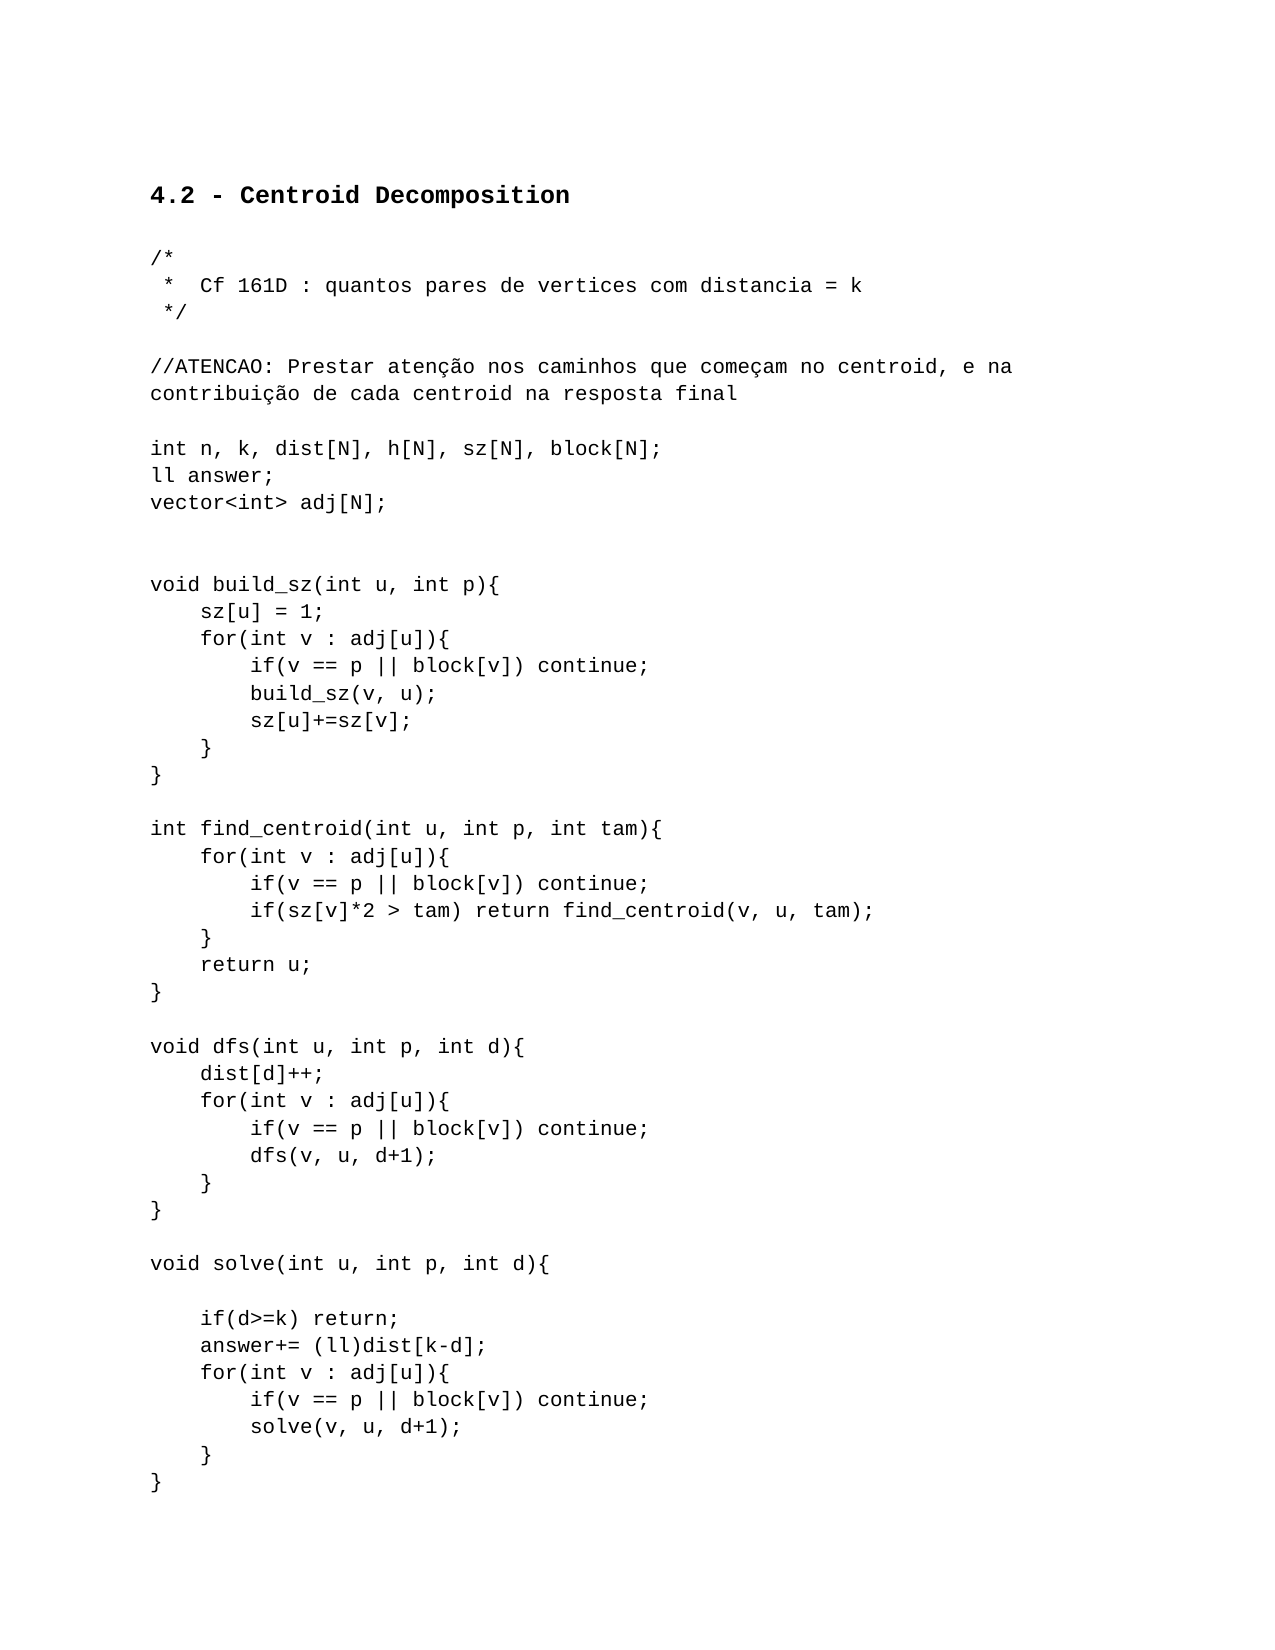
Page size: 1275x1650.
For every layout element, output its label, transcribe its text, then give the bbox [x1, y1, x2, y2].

text if(d>=k) return; [150, 1308, 1125, 1331]
text build_sz(v, u); [150, 682, 1125, 706]
text * Cf 161D : quantos pares de vertices com distancia = k [150, 275, 1125, 298]
text void build_sz(int u, int p){ [150, 574, 1125, 597]
text vector<int> adj[N]; [150, 492, 1125, 516]
text if(v == p || block[v]) continue; [150, 873, 1125, 896]
text } [150, 1172, 1125, 1196]
text dist[d]++; [150, 1063, 1125, 1087]
text } [150, 1199, 1125, 1223]
text 4.2 - Centroid Decomposition [150, 182, 1125, 211]
text answer+= (ll)dist[k-d]; [150, 1335, 1125, 1359]
text sz[u] = 1; [150, 601, 1125, 624]
text } [150, 737, 1125, 761]
text */ [150, 302, 1125, 326]
text dfs(v, u, d+1); [150, 1145, 1125, 1168]
text void solve(int u, int p, int d){ [150, 1253, 1125, 1277]
text int find_centroid(int u, int p, int tam){ [150, 818, 1125, 842]
text return u; [150, 954, 1125, 978]
text if(v == p || block[v]) continue; [150, 655, 1125, 679]
text } [150, 982, 1125, 1005]
text ll answer; [150, 465, 1125, 489]
text for(int v : adj[u]){ [150, 846, 1125, 869]
text for(int v : adj[u]){ [150, 1090, 1125, 1114]
text for(int v : adj[u]){ [150, 1362, 1125, 1386]
text } [150, 1444, 1125, 1467]
text for(int v : adj[u]){ [150, 628, 1125, 652]
text if(sz[v]*2 > tam) return find_centroid(v, u, tam); [150, 900, 1125, 924]
text if(v == p || block[v]) continue; [150, 1389, 1125, 1413]
text int n, k, dist[N], h[N], sz[N], block[N]; [150, 438, 1125, 461]
text } [150, 764, 1125, 788]
text } [150, 1471, 1125, 1494]
text solve(v, u, d+1); [150, 1417, 1125, 1440]
text if(v == p || block[v]) continue; [150, 1117, 1125, 1141]
text void dfs(int u, int p, int d){ [150, 1036, 1125, 1059]
text } [150, 927, 1125, 951]
text /* [150, 247, 1125, 271]
text //ATENCAO: Prestar atenção nos caminhos que começam no centroid, e na contribuição de cada centroid na resposta final [150, 356, 1125, 407]
text sz[u]+=sz[v]; [150, 710, 1125, 733]
